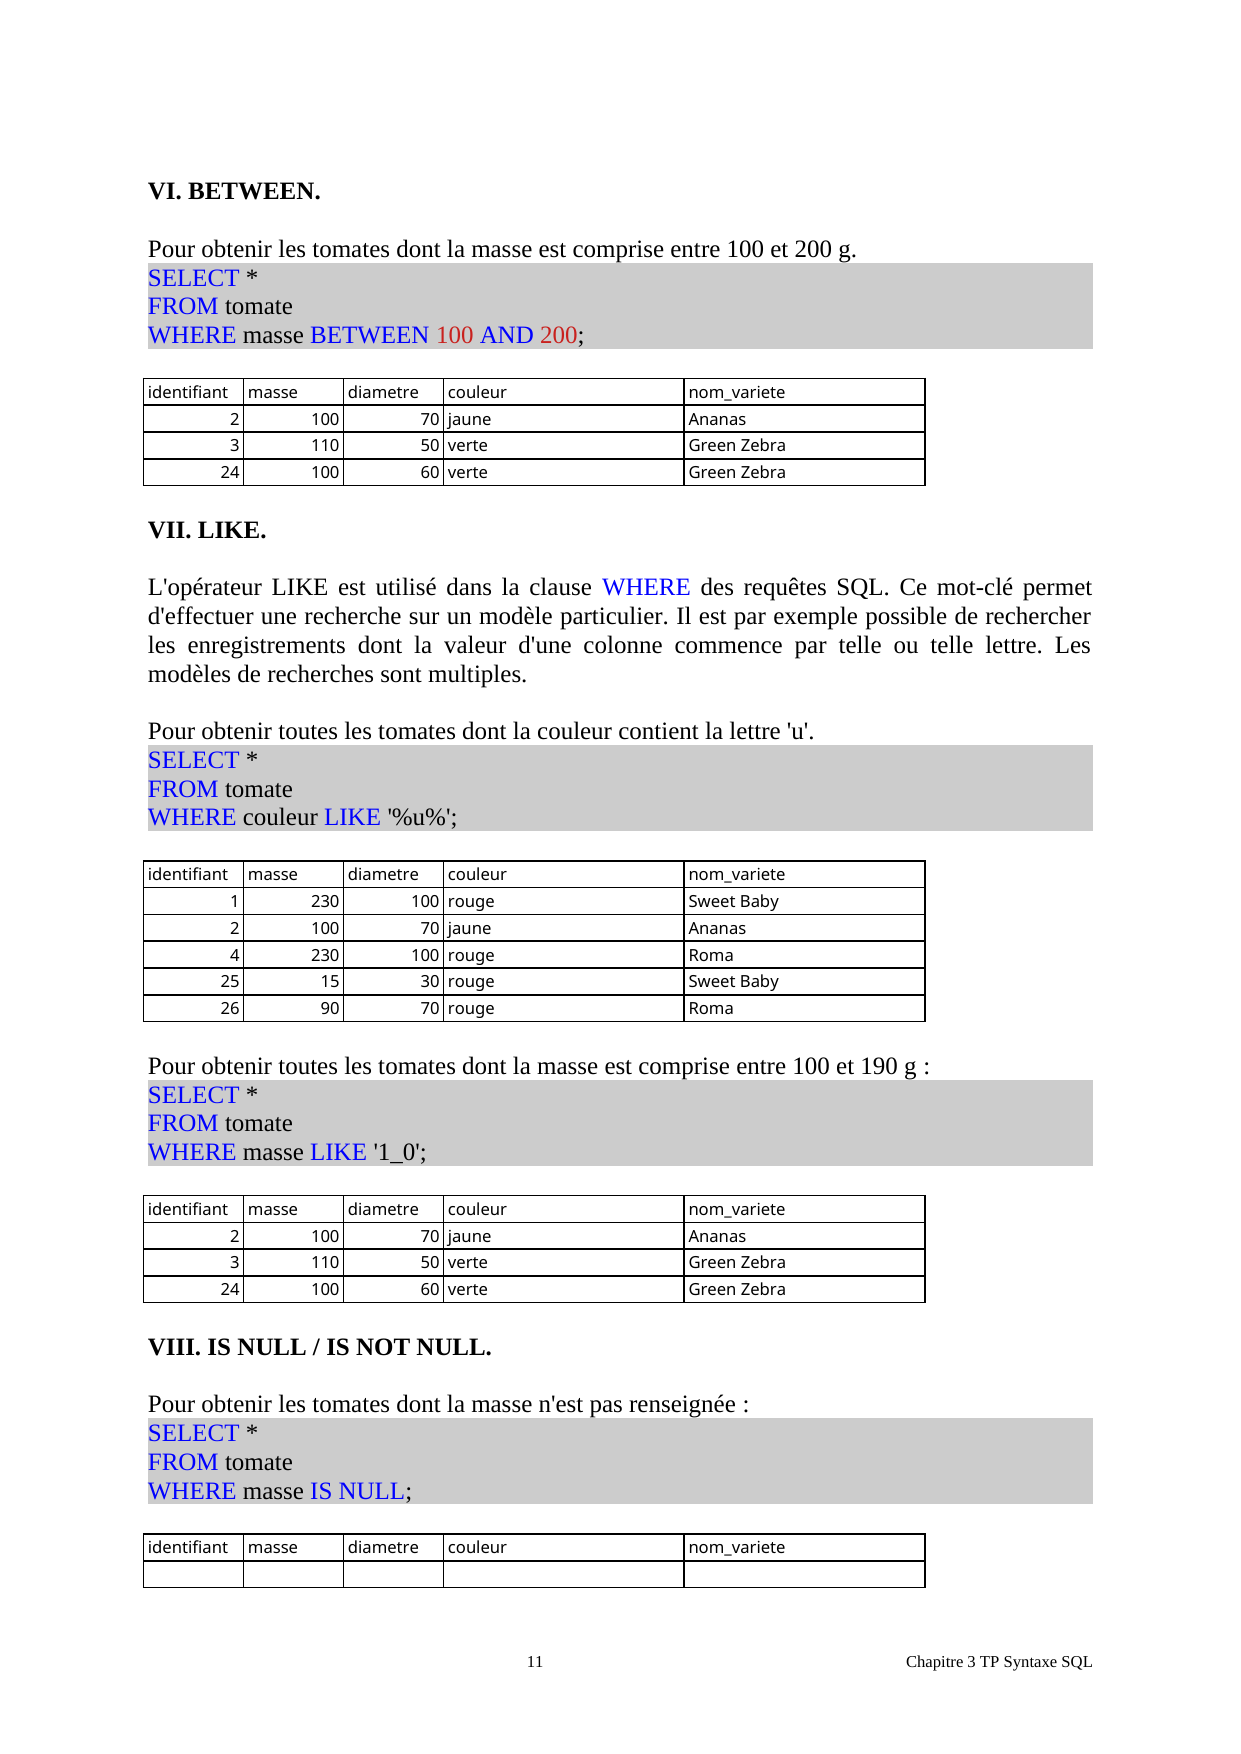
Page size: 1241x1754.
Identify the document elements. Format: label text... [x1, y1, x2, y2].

table_cell rouge [444, 888, 683, 913]
table_header couleur [444, 1196, 683, 1221]
text Pour obtenir les tomates dont la masse n'est pas renseignée : [148, 1389, 1093, 1418]
table_cell [144, 1562, 243, 1587]
table_cell verte [444, 433, 683, 458]
table_header diametre [344, 862, 443, 887]
table_cell 90 [244, 996, 343, 1021]
table_cell 3 [144, 1250, 243, 1275]
table_cell Green Zebra [685, 1277, 924, 1302]
table_cell verte [444, 1250, 683, 1275]
table_cell 25 [144, 969, 243, 994]
text WHERE masse LIKE '1_0'; [148, 1137, 1093, 1166]
table_cell 2 [144, 1223, 243, 1248]
table_cell 70 [344, 996, 443, 1021]
table_cell 100 [244, 406, 343, 431]
table_cell 110 [244, 433, 343, 458]
table_header diametre [344, 1196, 443, 1221]
table_header masse [244, 1535, 343, 1560]
table_header nom_variete [685, 1196, 924, 1221]
table_cell 70 [344, 915, 443, 940]
table_cell 100 [244, 460, 343, 485]
table_cell Roma [685, 942, 924, 967]
text SELECT * [148, 263, 1093, 291]
table_cell Roma [685, 996, 924, 1021]
table_cell 24 [144, 1277, 243, 1302]
table_cell verte [444, 1277, 683, 1302]
table_header masse [244, 1196, 343, 1221]
table_cell Sweet Baby [685, 969, 924, 994]
table_cell jaune [444, 406, 683, 431]
table_header masse [244, 862, 343, 887]
text Pour obtenir toutes les tomates dont la couleur contient la lettre 'u'. [148, 716, 1093, 745]
table_header couleur [444, 1535, 683, 1560]
table_cell Green Zebra [685, 1250, 924, 1275]
table_cell 1 [144, 888, 243, 913]
table_cell 50 [344, 1250, 443, 1275]
table_header couleur [444, 862, 683, 887]
text WHERE masse BETWEEN 100 AND 200; [148, 320, 1093, 349]
table_cell Ananas [685, 406, 924, 431]
table_header diametre [344, 1535, 443, 1560]
table_cell 100 [344, 942, 443, 967]
table_cell verte [444, 460, 683, 485]
table_cell 230 [244, 888, 343, 913]
text FROM tomate [148, 291, 1093, 320]
text WHERE masse IS NULL; [148, 1476, 1093, 1504]
table_cell Green Zebra [685, 433, 924, 458]
table_cell rouge [444, 969, 683, 994]
table_cell [685, 1562, 924, 1587]
table_cell 110 [244, 1250, 343, 1275]
table_cell Ananas [685, 915, 924, 940]
table_cell 3 [144, 433, 243, 458]
table_cell 70 [344, 406, 443, 431]
table_cell jaune [444, 1223, 683, 1248]
table_header nom_variete [685, 379, 924, 404]
table_cell 100 [244, 1223, 343, 1248]
table_header identifiant [144, 1196, 243, 1221]
table_cell 30 [344, 969, 443, 994]
table_header identifiant [144, 379, 243, 404]
text FROM tomate [148, 1447, 1093, 1476]
subtitle VIII. IS NULL / IS NOT NULL. [148, 1332, 1093, 1361]
table_cell 100 [244, 915, 343, 940]
table_cell [344, 1562, 443, 1587]
text L'opérateur LIKE est utilisé dans la clause WHERE des requêtes SQL. Ce mot-clé permet d'effectuer une recherche sur un modèle particulier. Il est par exemple possible de rechercher les enregistrements dont la valeur d'une colonne commence par telle ou telle lettre. Les modèles de recherches sont multiples. [148, 572, 1093, 687]
table_cell 60 [344, 1277, 443, 1302]
table_cell 2 [144, 915, 243, 940]
table_cell 70 [344, 1223, 443, 1248]
text WHERE couleur LIKE '%u%'; [148, 802, 1093, 831]
table_cell 2 [144, 406, 243, 431]
table_header nom_variete [685, 1535, 924, 1560]
table_cell [244, 1562, 343, 1587]
text SELECT * [148, 745, 1093, 774]
table_cell 230 [244, 942, 343, 967]
table_cell 50 [344, 433, 443, 458]
table_header diametre [344, 379, 443, 404]
table_header couleur [444, 379, 683, 404]
table_header nom_variete [685, 862, 924, 887]
table_cell 60 [344, 460, 443, 485]
table_header masse [244, 379, 343, 404]
table_header identifiant [144, 862, 243, 887]
text FROM tomate [148, 1108, 1093, 1137]
table_cell [444, 1562, 683, 1587]
subtitle VII. LIKE. [148, 515, 1093, 544]
table_cell 15 [244, 969, 343, 994]
table_cell Green Zebra [685, 460, 924, 485]
text Pour obtenir toutes les tomates dont la masse est comprise entre 100 et 190 g : [148, 1051, 1093, 1080]
table_header identifiant [144, 1535, 243, 1560]
table_cell Sweet Baby [685, 888, 924, 913]
table_cell jaune [444, 915, 683, 940]
table_cell 100 [344, 888, 443, 913]
subtitle VI. BETWEEN. [148, 176, 1093, 205]
text FROM tomate [148, 774, 1093, 802]
table_cell 24 [144, 460, 243, 485]
text SELECT * [148, 1080, 1093, 1108]
table_cell 100 [244, 1277, 343, 1302]
text Pour obtenir les tomates dont la masse est comprise entre 100 et 200 g. [148, 234, 1093, 263]
table_cell 26 [144, 996, 243, 1021]
table_cell rouge [444, 942, 683, 967]
table_cell 4 [144, 942, 243, 967]
table_cell Ananas [685, 1223, 924, 1248]
text SELECT * [148, 1418, 1093, 1447]
table_cell rouge [444, 996, 683, 1021]
